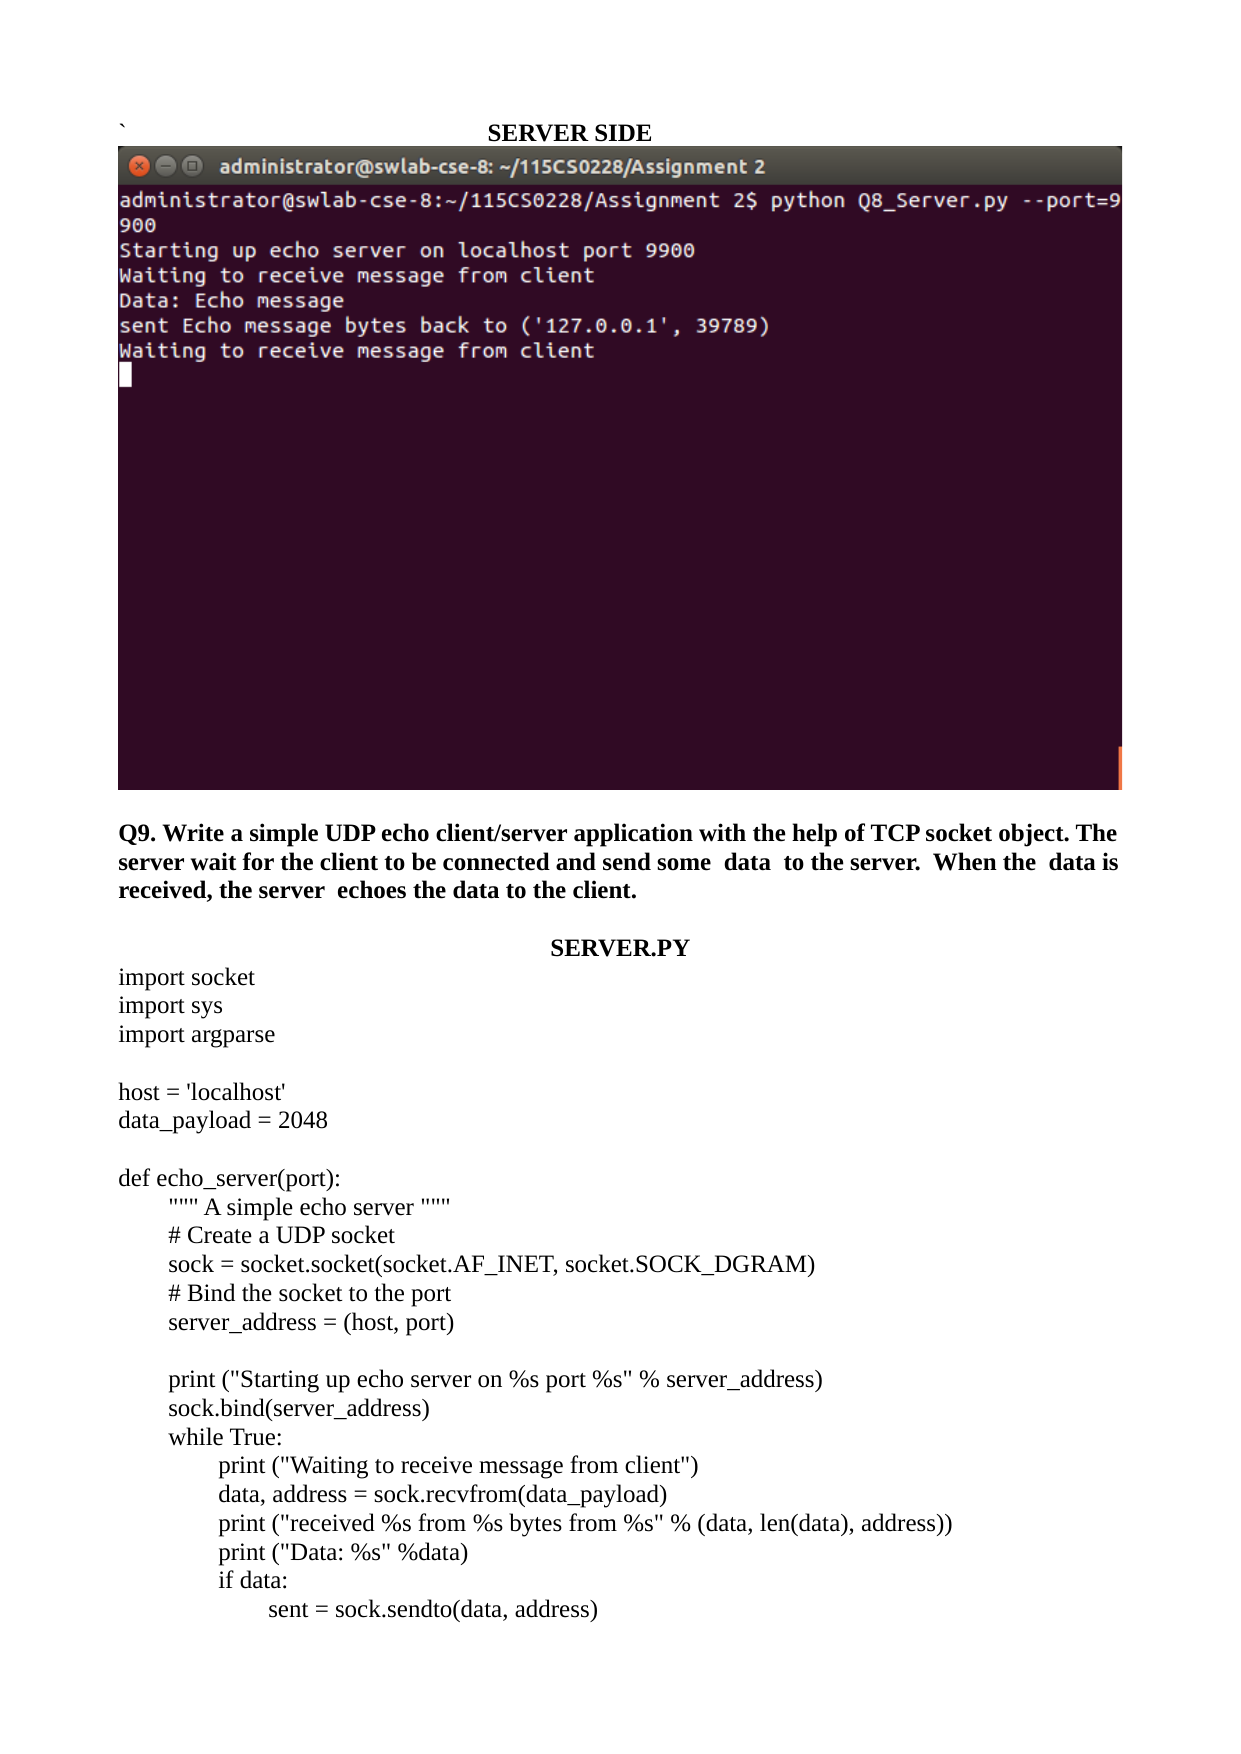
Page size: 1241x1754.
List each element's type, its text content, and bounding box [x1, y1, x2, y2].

text def echo_server(port): [118, 1163, 1122, 1192]
picture [118, 146, 1123, 790]
text """ A simple echo server """ [118, 1192, 1122, 1221]
text ` SERVER SIDE [118, 118, 1122, 146]
text sock.bind(server_address) [118, 1393, 1122, 1422]
text # Create a UDP socket [118, 1221, 1122, 1249]
text import socket [118, 962, 1122, 991]
text print ("Starting up echo server on %s port %s" % server_address) [118, 1364, 1122, 1393]
text sock = socket.socket(socket.AF_INET, socket.SOCK_DGRAM) [118, 1249, 1122, 1278]
text host = 'localhost' [118, 1077, 1122, 1106]
text SERVER.PY [118, 933, 1122, 962]
text if data: [118, 1566, 1122, 1594]
text # Bind the socket to the port [118, 1278, 1122, 1307]
text while True: [118, 1422, 1122, 1451]
text Q9. Write a simple UDP echo client/server application with the help of TCP socket object. The server wait for the client to be connected and send some data to the server. When the data is received, the server echoes the data to the client. [118, 818, 1122, 904]
text sent = sock.sendto(data, address) [118, 1594, 1122, 1623]
text data_payload = 2048 [118, 1106, 1122, 1134]
text print ("received %s from %s bytes from %s" % (data, len(data), address)) [118, 1508, 1122, 1537]
text print ("Data: %s" %data) [118, 1537, 1122, 1566]
text data, address = sock.recvfrom(data_payload) [118, 1479, 1122, 1508]
text print ("Waiting to receive message from client") [118, 1451, 1122, 1479]
text import argparse [118, 1019, 1122, 1048]
text server_address = (host, port) [118, 1307, 1122, 1336]
text import sys [118, 991, 1122, 1019]
